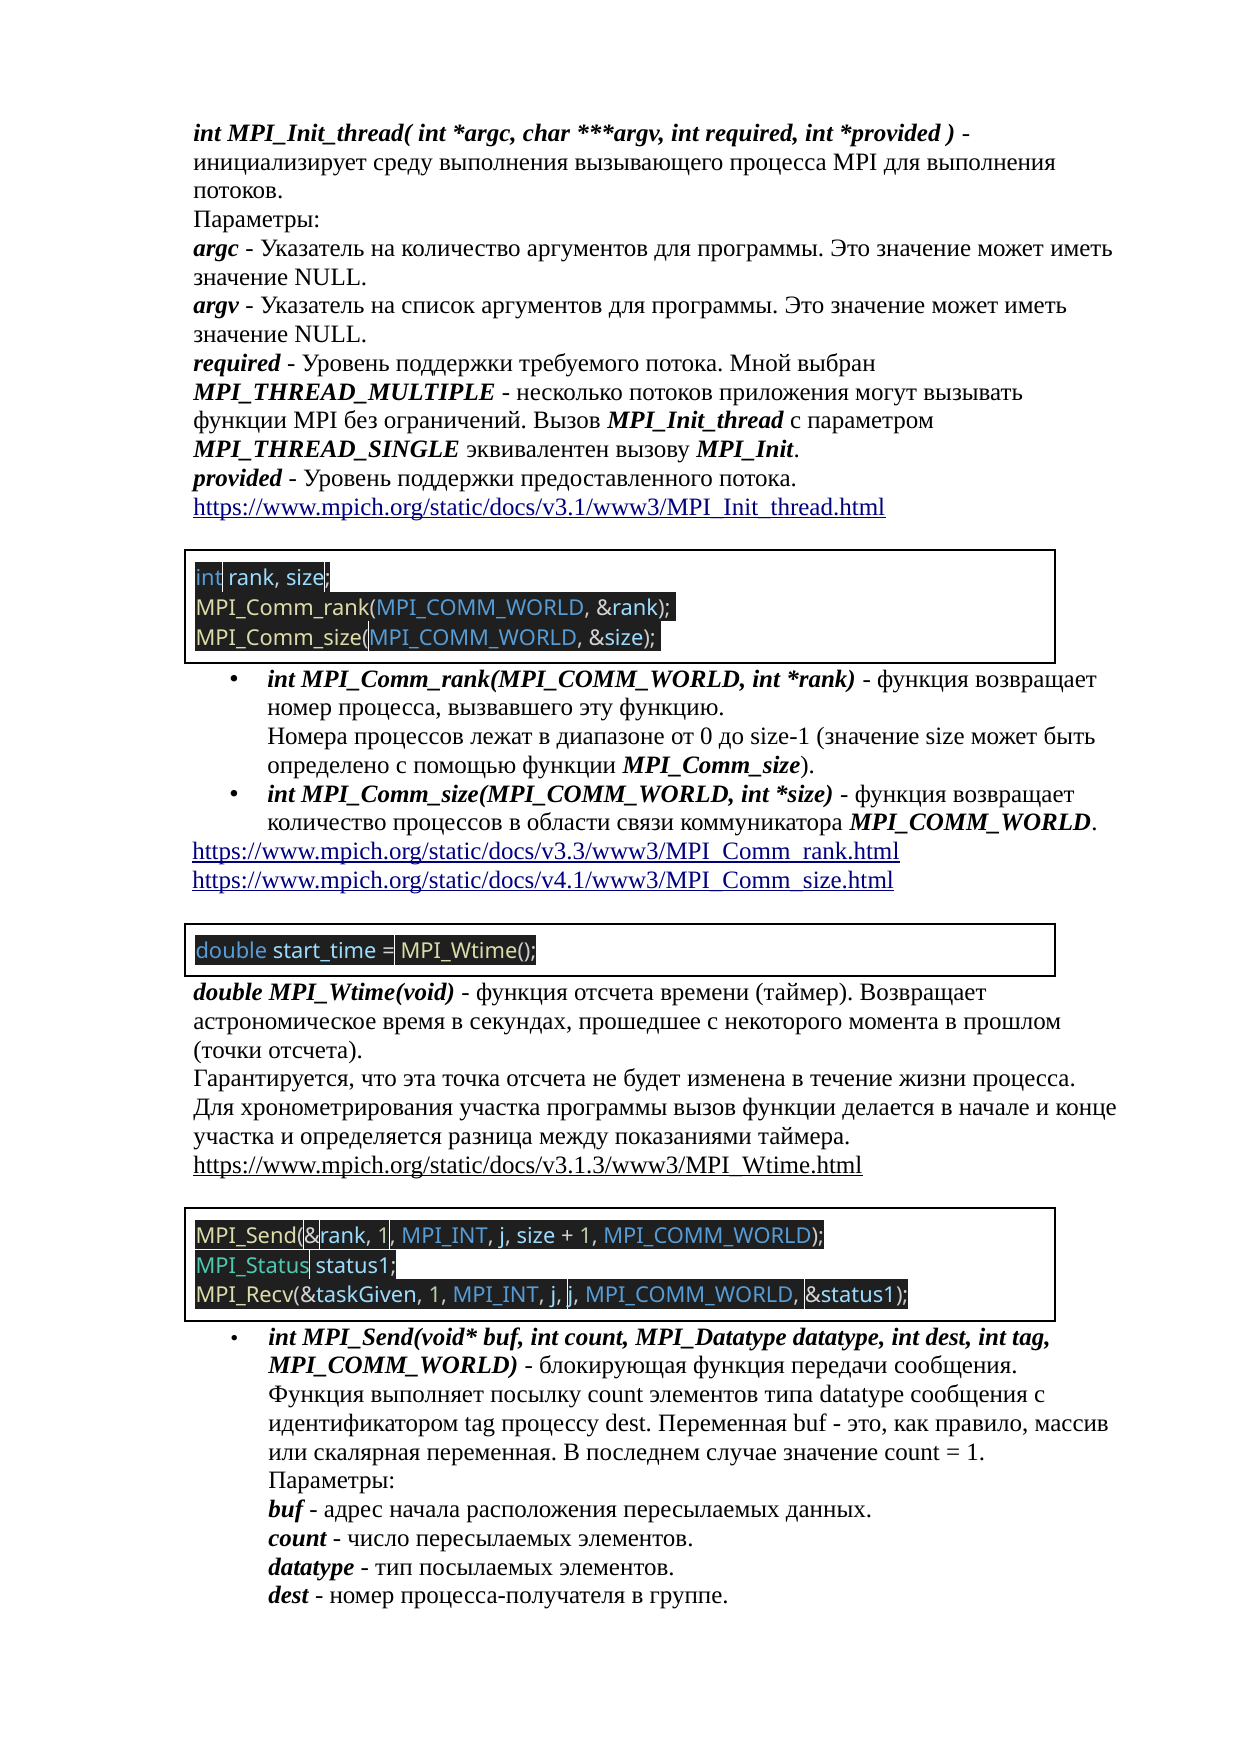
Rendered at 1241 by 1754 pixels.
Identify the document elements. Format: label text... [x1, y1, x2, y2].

table_header double start_time = MPI_Wtime(); [186, 925, 1054, 975]
list int MPI_Comm_rank(MPI_COMM_WORLD, int *rank) - функция возвращает номер процесса, вызвавшего эту функцию. [229, 664, 1122, 721]
text Параметры: [193, 204, 1122, 233]
text https://www.mpich.org/static/docs/v4.1/www3/MPI_Comm_size.html [118, 865, 1122, 894]
text argv - Указатель на список аргументов для программы. Это значение может иметь значение NULL. [193, 291, 1122, 348]
table_header MPI_Send(&rank, 1, MPI_INT, j, size + 1, MPI_COMM_WORLD); MPI_Status status1; MPI_Recv(&taskGiven, 1, MPI_INT, j, j, MPI_COMM_WORLD, &status1); [186, 1209, 1054, 1319]
text required - Уровень поддержки требуемого потока. Мной выбран MPI_THREAD_MULTIPLE - несколько потоков приложения могут вызывать функции MPI без ограничений. Вызов MPI_Init_thread с параметром MPI_THREAD_SINGLE эквивалентен вызову MPI_Init. [193, 348, 1122, 463]
list Функция выполняет посылку count элементов типа datatype сообщения с идентификатором tag процессу dest. Переменная buf - это, как правило, массив или скалярная переменная. В последнем случае значение count = 1. [231, 1379, 1122, 1465]
text Гарантируется, что эта точка отсчета не будет изменена в течение жизни процесса. Для хронометрирования участка программы вызов функции делается в начале и конце участка и определяется разница между показаниями таймера. [193, 1063, 1122, 1150]
text https://www.mpich.org/static/docs/v3.1/www3/MPI_Init_thread.html [193, 492, 1122, 521]
text int MPI_Init_thread( int *argc, char ***argv, int required, int *provided ) - инициализирует среду выполнения вызывающего процесса MPI для выполнения потоков. [193, 118, 1122, 204]
list datatype - тип посылаемых элементов. [231, 1552, 1122, 1580]
text argc - Указатель на количество аргументов для программы. Это значение может иметь значение NULL. [193, 233, 1122, 291]
text double MPI_Wtime(void) - функция отсчета времени (таймер). Возвращает астрономическое время в секундах, прошедшее с некоторого момента в прошлом (точки отсчета). [193, 977, 1122, 1063]
table_header int rank, size; MPI_Comm_rank(MPI_COMM_WORLD, &rank); MPI_Comm_size(MPI_COMM_WORLD, &size); [186, 551, 1054, 662]
list buf - адрес начала расположения пересылаемых данных. [231, 1494, 1122, 1523]
list Параметры: [231, 1465, 1122, 1494]
list int MPI_Comm_size(MPI_COMM_WORLD, int *size) - функция возвращает количество процессов в области связи коммуникатора MPI_COMM_WORLD. [229, 779, 1122, 836]
text https://www.mpich.org/static/docs/v3.3/www3/MPI_Comm_rank.html [118, 836, 1122, 865]
text https://www.mpich.org/static/docs/v3.1.3/www3/MPI_Wtime.html [193, 1150, 1122, 1178]
list count - число пересылаемых элементов. [231, 1523, 1122, 1552]
text provided - Уровень поддержки предоставленного потока. [193, 463, 1122, 492]
list int MPI_Send(void* buf, int count, MPI_Datatype datatype, int dest, int tag, MPI_COMM_WORLD) - блокирующая функция передачи сообщения. [231, 1322, 1122, 1379]
list Номера процессов лежат в диапазоне от 0 до size-1 (значение size может быть определено с помощью функции MPI_Comm_size). [229, 721, 1122, 779]
list dest - номер процесса-получателя в группе. [231, 1580, 1122, 1609]
